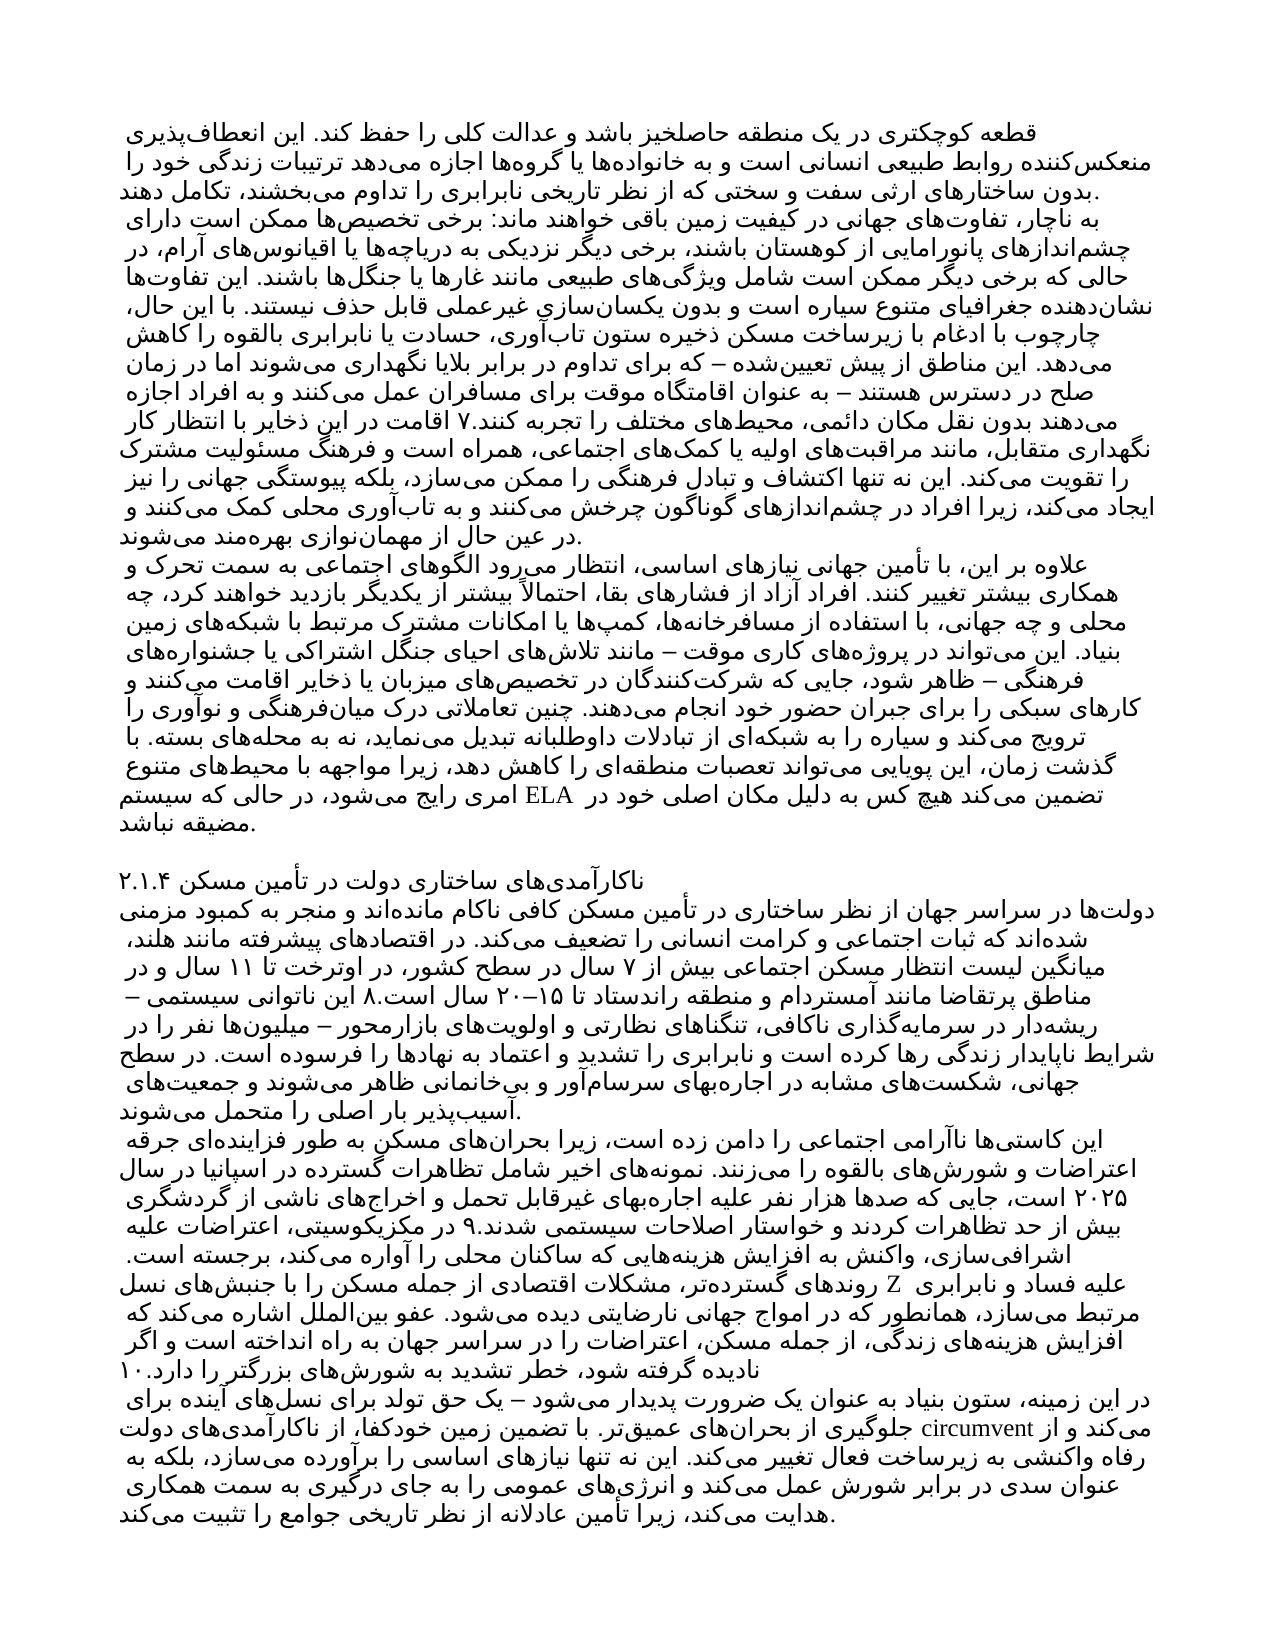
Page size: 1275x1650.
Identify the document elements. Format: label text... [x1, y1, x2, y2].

text چارچوب همچنین پویایی‌های اجتماعی انسانی را از طریق سازوکارهای انعطاف‌پذیر همکاری تیمی در خود جای می‌دهد. افراد می‌توانند داوطلبانه تخصیص‌های زمین بنیاد خود را – برای ازدواج، دوستی‌ها یا سرمایه‌گذاری‌های مشترک – ترکیب کنند و واحدهای بزرگتر و مشترکی ایجاد نمایند که کارایی و پیوندهای اجتماعی را افزایش می‌دهد.۶ پس از فوت یک شرکت‌کننده، سهم او به سیستم بازگردانده می‌شود تا دوباره تخصیص یابد، اما مقرراتی امکان انتقال تدریجی را فراهم می‌کند، مانند زمانی که کودکان در ازای تخصیص اولیه خود، مسئولیت زمین والدین را بر عهده می‌گیرند. این مبادله می‌تواند به تدریج انجام شود و کودکان بزرگسال را قادر می‌سازد تا با ادغام تدریجی قطعات در طول زمان – شاید با مدیریت جزئی در حالی که والدین سکونت اصلی را حفظ می‌کنند – از والدین سالخورده مراقبت کنند. این فرایند پویا و داوطلبانه است و توسط دفاتر ثبت عمومی برای تضمین شفافیت و جلوگیری از اجبار تسهیل می‌شود. از آنجا که تمام زمین‌ها تحت معادل ELA عمل می‌کنند، چنین ادغام‌ها یا انتقال‌ها مزایای ناعادلانه‌ای ایجاد نمی‌کنند؛ یک قطعه ترکیبی در یک محیط چالش‌برانگیز ممکن است معادل قطعه کوچکتری در یک منطقه حاصلخیز باشد و عدالت کلی را حفظ کند. این انعطاف‌پذیری منعکس‌کننده روابط طبیعی انسانی است و به خانواده‌ها یا گروه‌ها اجازه می‌دهد ترتیبات زندگی خود را بدون ساختارهای ارثی سفت و سختی که از نظر تاریخی نابرابری را تداوم می‌بخشند، تکامل دهند. [118, 118, 1157, 204]
text در این زمینه، ستون بنیاد به عنوان یک ضرورت پدیدار می‌شود – یک حق تولد برای نسل‌های آینده برای جلوگیری از بحران‌های عمیق‌تر. با تضمین زمین خودکفا، از ناکارآمدی‌های دولت circumvent می‌کند و از رفاه واکنشی به زیرساخت فعال تغییر می‌کند. این نه تنها نیازهای اساسی را برآورده می‌سازد، بلکه به عنوان سدی در برابر شورش عمل می‌کند و انرژی‌های عمومی را به جای درگیری به سمت همکاری هدایت می‌کند، زیرا تأمین عادلانه از نظر تاریخی جوامع را تثبیت می‌کند. [118, 1384, 1157, 1528]
text ۲.۱.۴ ناکارآمدی‌های ساختاری دولت در تأمین مسکن [118, 866, 1157, 895]
text به ناچار، تفاوت‌های جهانی در کیفیت زمین باقی خواهند ماند: برخی تخصیص‌ها ممکن است دارای چشم‌اندازهای پانورامایی از کوهستان باشند، برخی دیگر نزدیکی به دریاچه‌ها یا اقیانوس‌های آرام، در حالی که برخی دیگر ممکن است شامل ویژگی‌های طبیعی مانند غارها یا جنگل‌ها باشند. این تفاوت‌ها نشان‌دهنده جغرافیای متنوع سیاره است و بدون یکسان‌سازی غیرعملی قابل حذف نیستند. با این حال، چارچوب با ادغام با زیرساخت مسکن ذخیره ستون تاب‌آوری، حسادت یا نابرابری بالقوه را کاهش می‌دهد. این مناطق از پیش تعیین‌شده – که برای تداوم در برابر بلایا نگهداری می‌شوند اما در زمان صلح در دسترس هستند – به عنوان اقامتگاه موقت برای مسافران عمل می‌کنند و به افراد اجازه می‌دهند بدون نقل مکان دائمی، محیط‌های مختلف را تجربه کنند.۷ اقامت در این ذخایر با انتظار کار نگهداری متقابل، مانند مراقبت‌های اولیه یا کمک‌های اجتماعی، همراه است و فرهنگ مسئولیت مشترک را تقویت می‌کند. این نه تنها اکتشاف و تبادل فرهنگی را ممکن می‌سازد، بلکه پیوستگی جهانی را نیز ایجاد می‌کند، زیرا افراد در چشم‌اندازهای گوناگون چرخش می‌کنند و به تاب‌آوری محلی کمک می‌کنند و در عین حال از مهمان‌نوازی بهره‌مند می‌شوند. [118, 204, 1157, 549]
text این کاستی‌ها ناآرامی اجتماعی را دامن زده است، زیرا بحران‌های مسکن به طور فزاینده‌ای جرقه اعتراضات و شورش‌های بالقوه را می‌زنند. نمونه‌های اخیر شامل تظاهرات گسترده در اسپانیا در سال ۲۰۲۵ است، جایی که صدها هزار نفر علیه اجاره‌بهای غیرقابل تحمل و اخراج‌های ناشی از گردشگری بیش از حد تظاهرات کردند و خواستار اصلاحات سیستمی شدند.۹ در مکزیکوسیتی، اعتراضات علیه اشرافی‌سازی، واکنش به افزایش هزینه‌هایی که ساکنان محلی را آواره می‌کند، برجسته است. روندهای گسترده‌تر، مشکلات اقتصادی از جمله مسکن را با جنبش‌های نسل Z علیه فساد و نابرابری مرتبط می‌سازد، همانطور که در امواج جهانی نارضایتی دیده می‌شود. عفو بین‌الملل اشاره می‌کند که افزایش هزینه‌های زندگی، از جمله مسکن، اعتراضات را در سراسر جهان به راه انداخته است و اگر نادیده گرفته شود، خطر تشدید به شورش‌های بزرگتر را دارد.۱۰ [118, 1125, 1157, 1384]
text دولت‌ها در سراسر جهان از نظر ساختاری در تأمین مسکن کافی ناکام مانده‌اند و منجر به کمبود مزمنی شده‌اند که ثبات اجتماعی و کرامت انسانی را تضعیف می‌کند. در اقتصادهای پیشرفته مانند هلند، میانگین لیست انتظار مسکن اجتماعی بیش از ۷ سال در سطح کشور، در اوترخت تا ۱۱ سال و در مناطق پرتقاضا مانند آمستردام و منطقه راندستاد تا ۱۵–۲۰ سال است.۸ این ناتوانی سیستمی – ریشه‌دار در سرمایه‌گذاری ناکافی، تنگناهای نظارتی و اولویت‌های بازارمحور – میلیون‌ها نفر را در شرایط ناپایدار زندگی رها کرده است و نابرابری را تشدید و اعتماد به نهادها را فرسوده است. در سطح جهانی، شکست‌های مشابه در اجاره‌بهای سرسام‌آور و بی‌خانمانی ظاهر می‌شوند و جمعیت‌های آسیب‌پذیر بار اصلی را متحمل می‌شوند. [118, 895, 1157, 1125]
text علاوه بر این، با تأمین جهانی نیازهای اساسی، انتظار می‌رود الگوهای اجتماعی به سمت تحرک و همکاری بیشتر تغییر کنند. افراد آزاد از فشارهای بقا، احتمالاً بیشتر از یکدیگر بازدید خواهند کرد، چه محلی و چه جهانی، با استفاده از مسافرخانه‌ها، کمپ‌ها یا امکانات مشترک مرتبط با شبکه‌های زمین بنیاد. این می‌تواند در پروژه‌های کاری موقت – مانند تلاش‌های احیای جنگل اشتراکی یا جشنواره‌های فرهنگی – ظاهر شود، جایی که شرکت‌کنندگان در تخصیص‌های میزبان یا ذخایر اقامت می‌کنند و کارهای سبکی را برای جبران حضور خود انجام می‌دهند. چنین تعاملاتی درک میان‌فرهنگی و نوآوری را ترویج می‌کند و سیاره را به شبکه‌ای از تبادلات داوطلبانه تبدیل می‌نماید، نه به محله‌های بسته. با گذشت زمان، این پویایی می‌تواند تعصبات منطقه‌ای را کاهش دهد، زیرا مواجهه با محیط‌های متنوع امری رایج می‌شود، در حالی که سیستم ELA تضمین می‌کند هیچ کس به دلیل مکان اصلی خود در مضیقه نباشد. [118, 549, 1157, 837]
